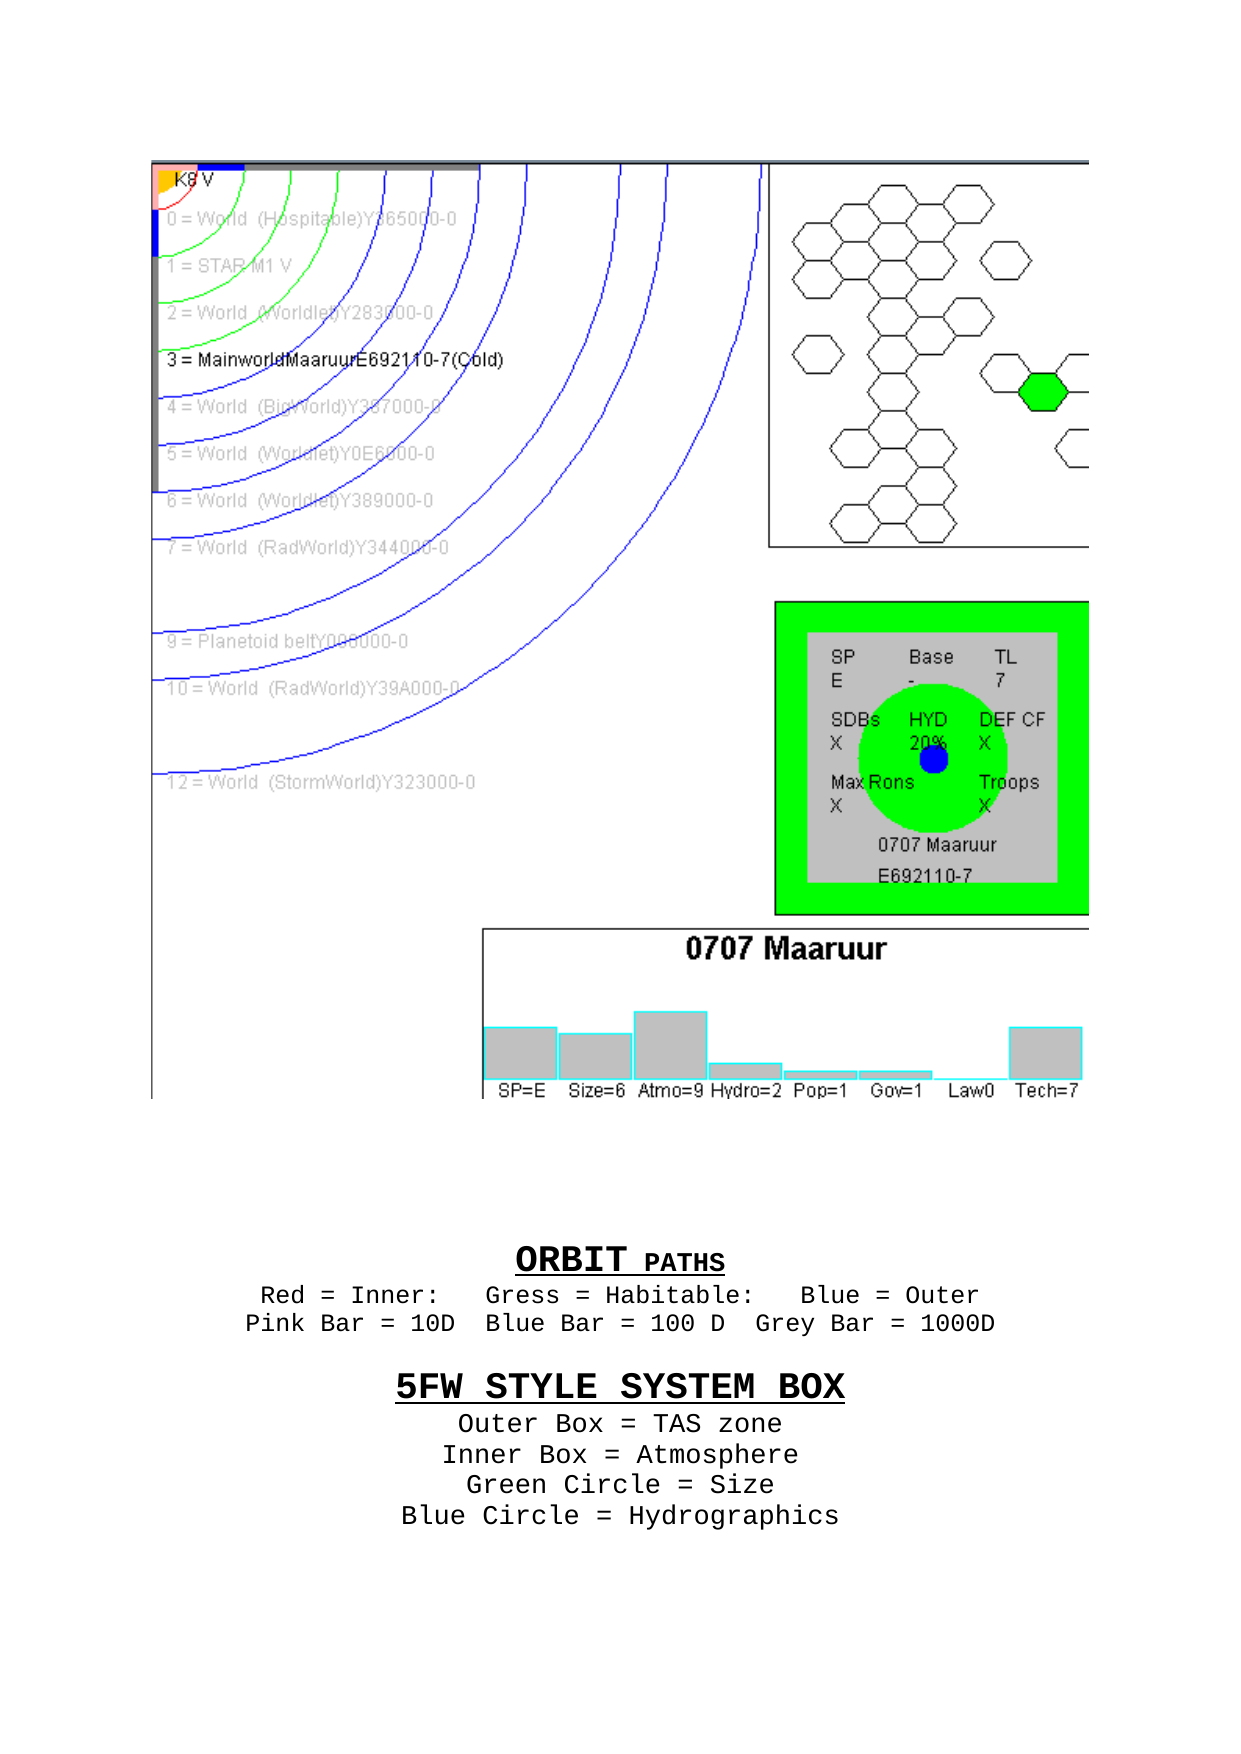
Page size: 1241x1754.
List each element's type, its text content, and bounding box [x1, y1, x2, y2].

picture [151, 160, 1089, 1099]
text ORBIT PATHS [118, 1240, 1122, 1282]
text Blue Circle = Hydrographics [118, 1502, 1122, 1533]
text Inner Box = Atmosphere [118, 1441, 1122, 1471]
text Pink Bar = 10D Blue Bar = 100 D Grey Bar = 1000D [118, 1311, 1122, 1339]
text 5FW STYLE SYSTEM BOX [118, 1367, 1122, 1410]
text Red = Inner: Gress = Habitable: Blue = Outer [118, 1282, 1122, 1311]
text Green Circle = Size [118, 1471, 1122, 1502]
text Outer Box = TAS zone [118, 1410, 1122, 1441]
